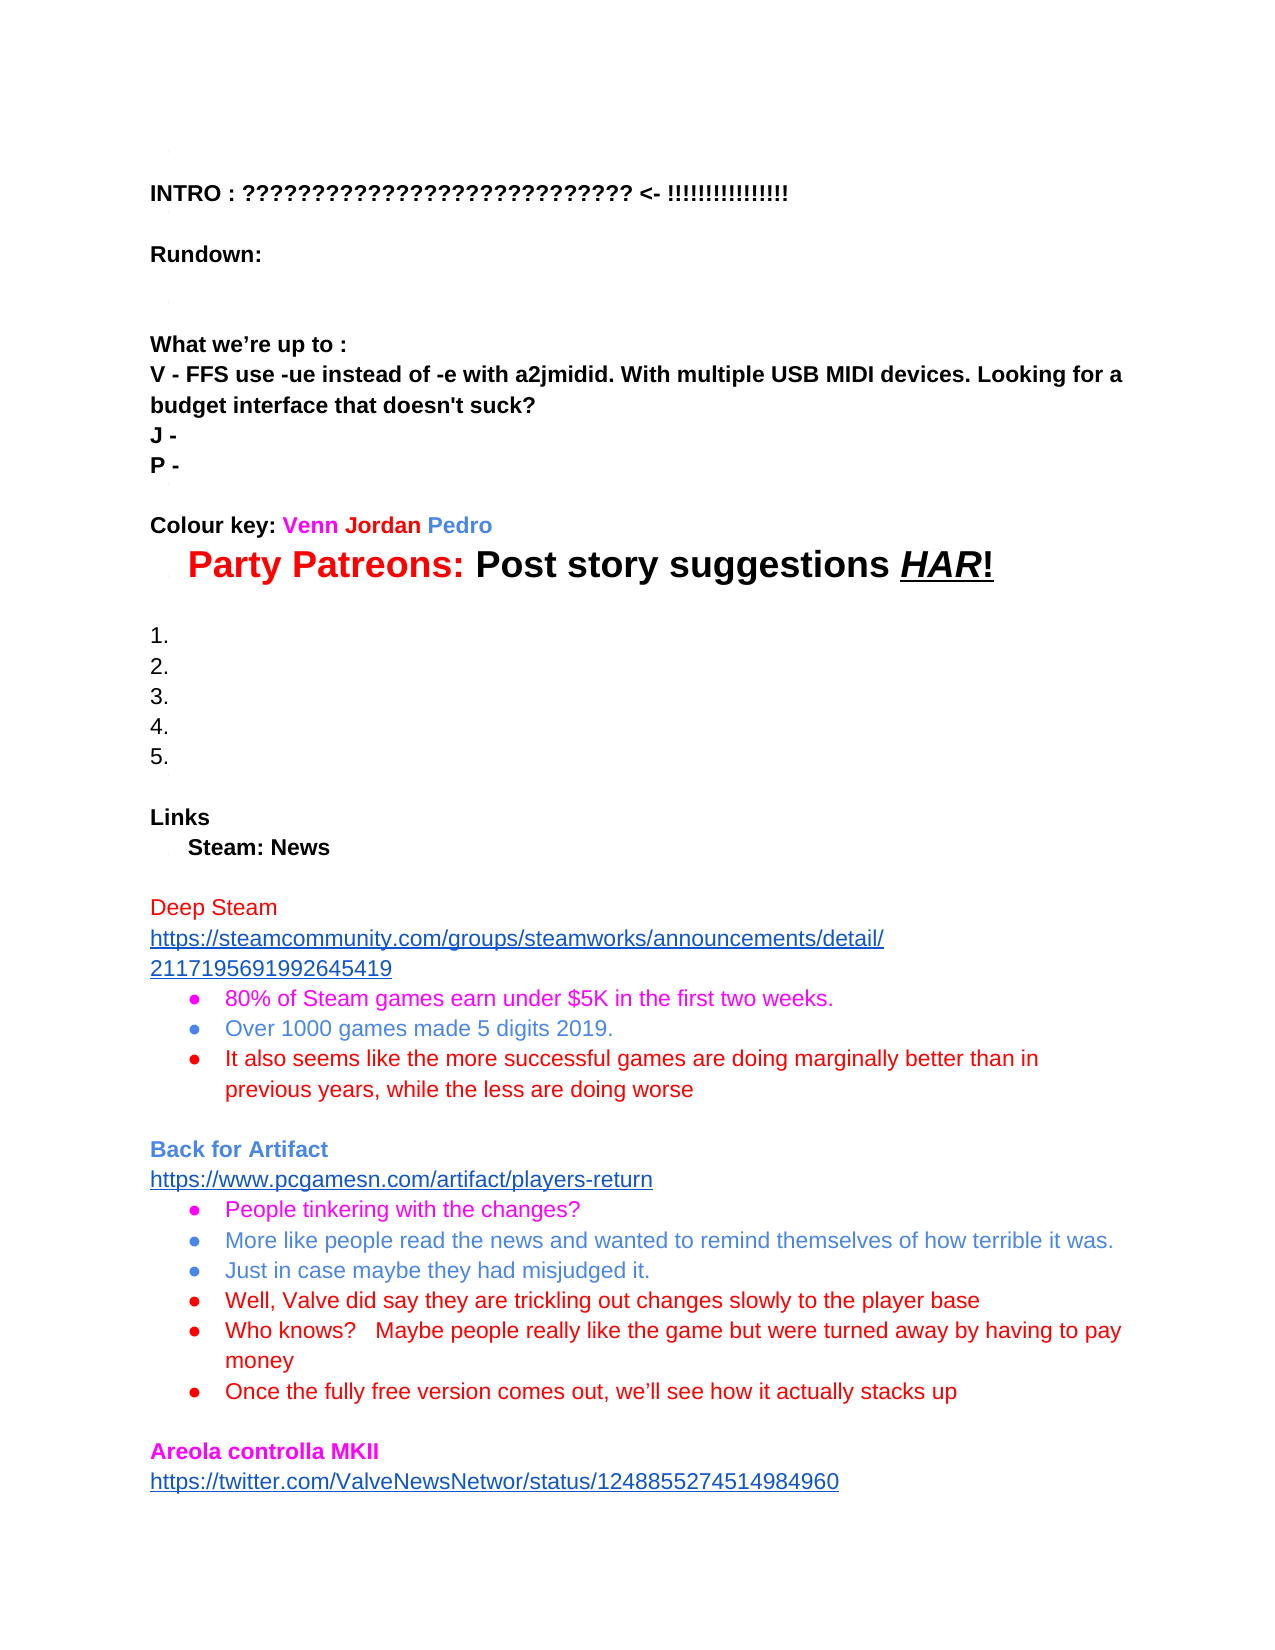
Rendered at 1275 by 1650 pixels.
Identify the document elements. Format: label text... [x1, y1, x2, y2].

list People tinkering with the changes? [187, 1196, 1125, 1223]
text 5. [150, 743, 1125, 770]
text Steam: News [150, 834, 1125, 860]
text What we’re up to : [150, 331, 1125, 358]
text Back for Artifact [150, 1136, 1125, 1162]
text 3. [150, 683, 1125, 709]
list More like people read the news and wanted to remind themselves of how terrible it was. [187, 1227, 1125, 1253]
text V - FFS use -ue instead of -e with a2jmidid. With multiple USB MIDI devices. Looking for a budget interface that doesn't suck? [150, 361, 1125, 418]
text J - [150, 422, 1125, 448]
text 1. [150, 622, 1125, 649]
text https://www.pcgamesn.com/artifact/players-return [150, 1166, 1125, 1193]
list 80% of Steam games earn under $5K in the first two weeks. [187, 985, 1125, 1011]
text Colour key: Venn Jordan Pedro [150, 512, 1125, 539]
text Areola controlla MKII [150, 1438, 1125, 1464]
list Once the fully free version comes out, we’ll see how it actually stacks up [187, 1378, 1125, 1404]
text https://twitter.com/ValveNewsNetwor/status/1248855274514984960 [150, 1468, 1125, 1495]
text 2. [150, 653, 1125, 679]
text P - [150, 452, 1125, 478]
list It also seems like the more successful games are doing marginally better than in previous years, while the less are doing worse [187, 1045, 1125, 1102]
text Party Patreons: Post story suggestions HAR! [150, 543, 1125, 586]
text INTRO : ???????????????????????????? <- !!!!!!!!!!!!!!!! [150, 180, 1125, 207]
text 4. [150, 713, 1125, 739]
list Who knows? Maybe people really like the game but were turned away by having to pay money [187, 1317, 1125, 1374]
text https://steamcommunity.com/groups/steamworks/announcements/detail/2117195691992645419 [150, 924, 1125, 981]
list Over 1000 games made 5 digits 2019. [187, 1015, 1125, 1042]
list Well, Valve did say they are trickling out changes slowly to the player base [187, 1287, 1125, 1313]
text Deep Steam [150, 894, 1125, 921]
text Links [150, 804, 1125, 830]
text Rundown: [150, 241, 1125, 267]
list Just in case maybe they had misjudged it. [187, 1257, 1125, 1283]
